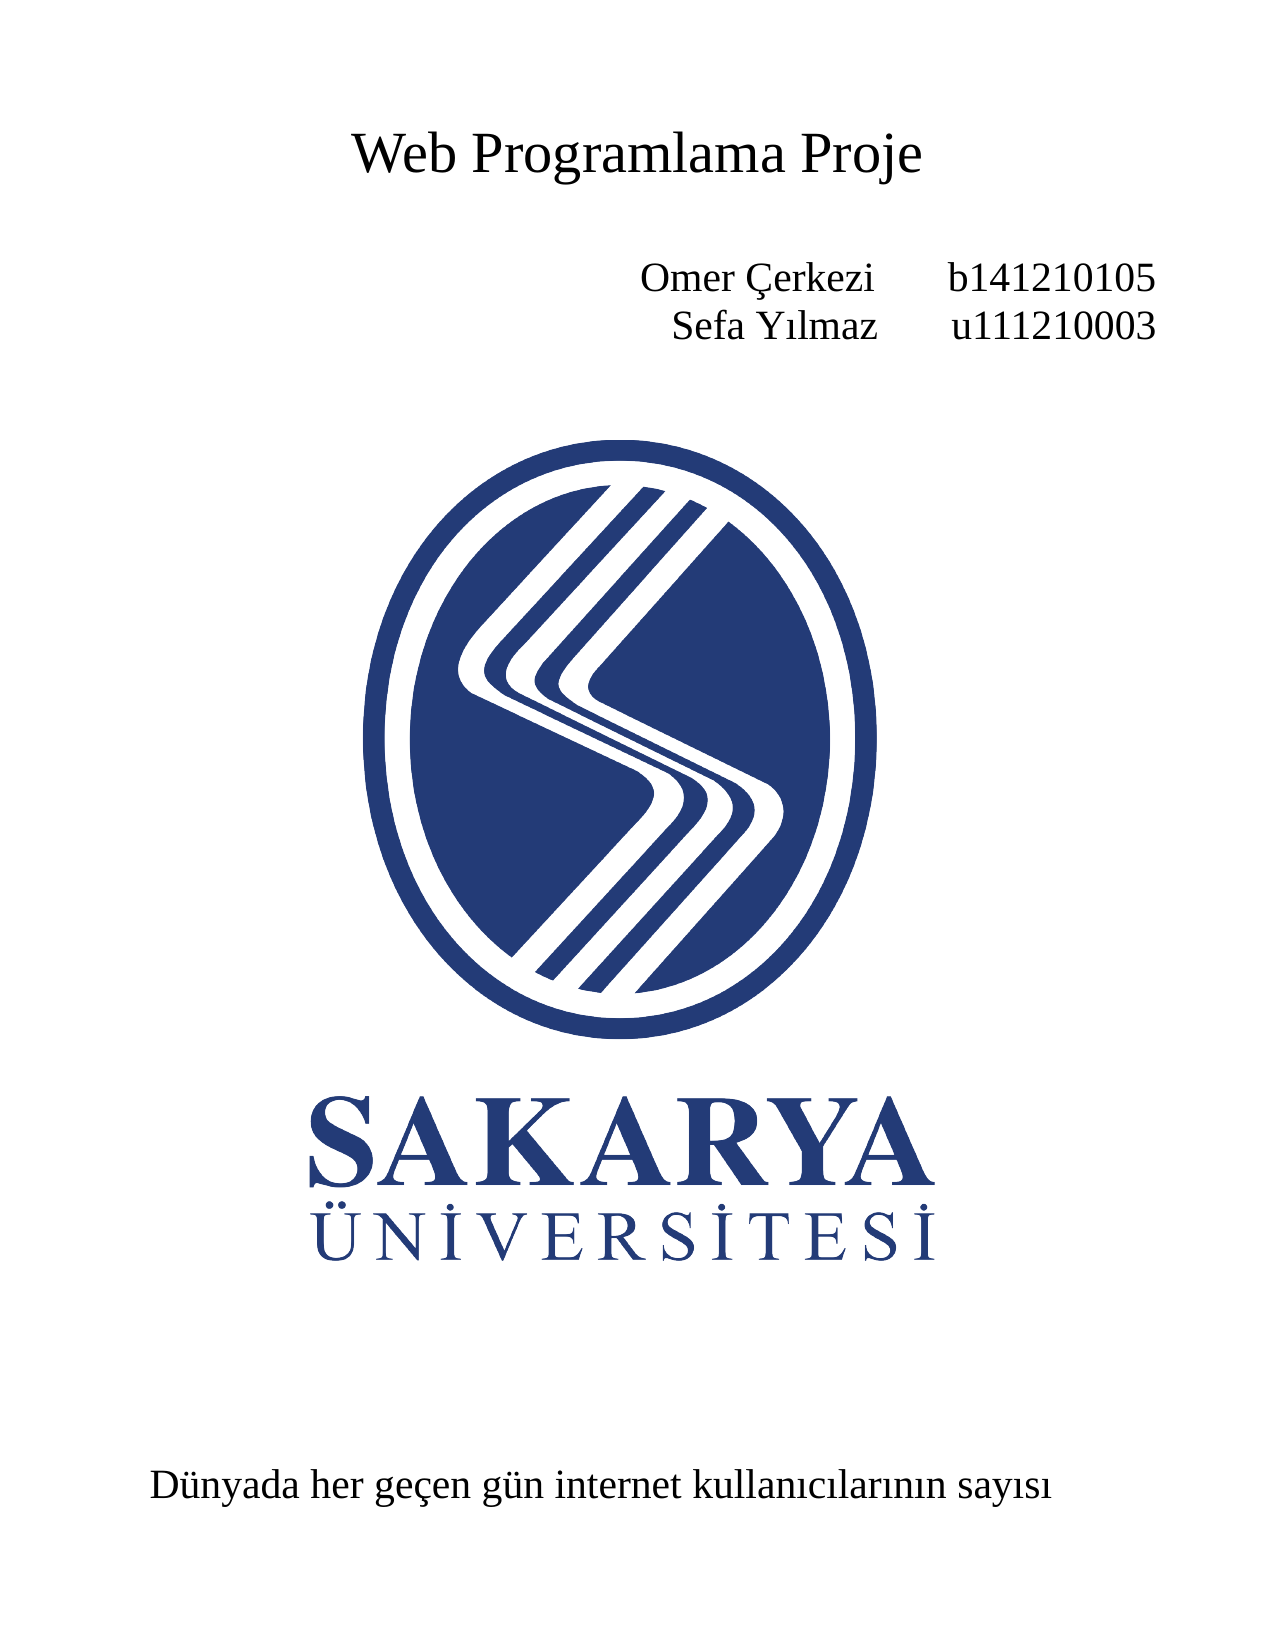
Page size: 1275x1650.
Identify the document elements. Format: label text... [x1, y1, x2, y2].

text Web Programlama Proje [118, 118, 1157, 185]
text Dünyada her geçen gün internet kullanıcılarının sayısı [118, 1460, 1157, 1508]
text Omer Çerkezi b141210105 [118, 252, 1157, 300]
text Sefa Yılmaz u111210003 [118, 300, 1157, 348]
